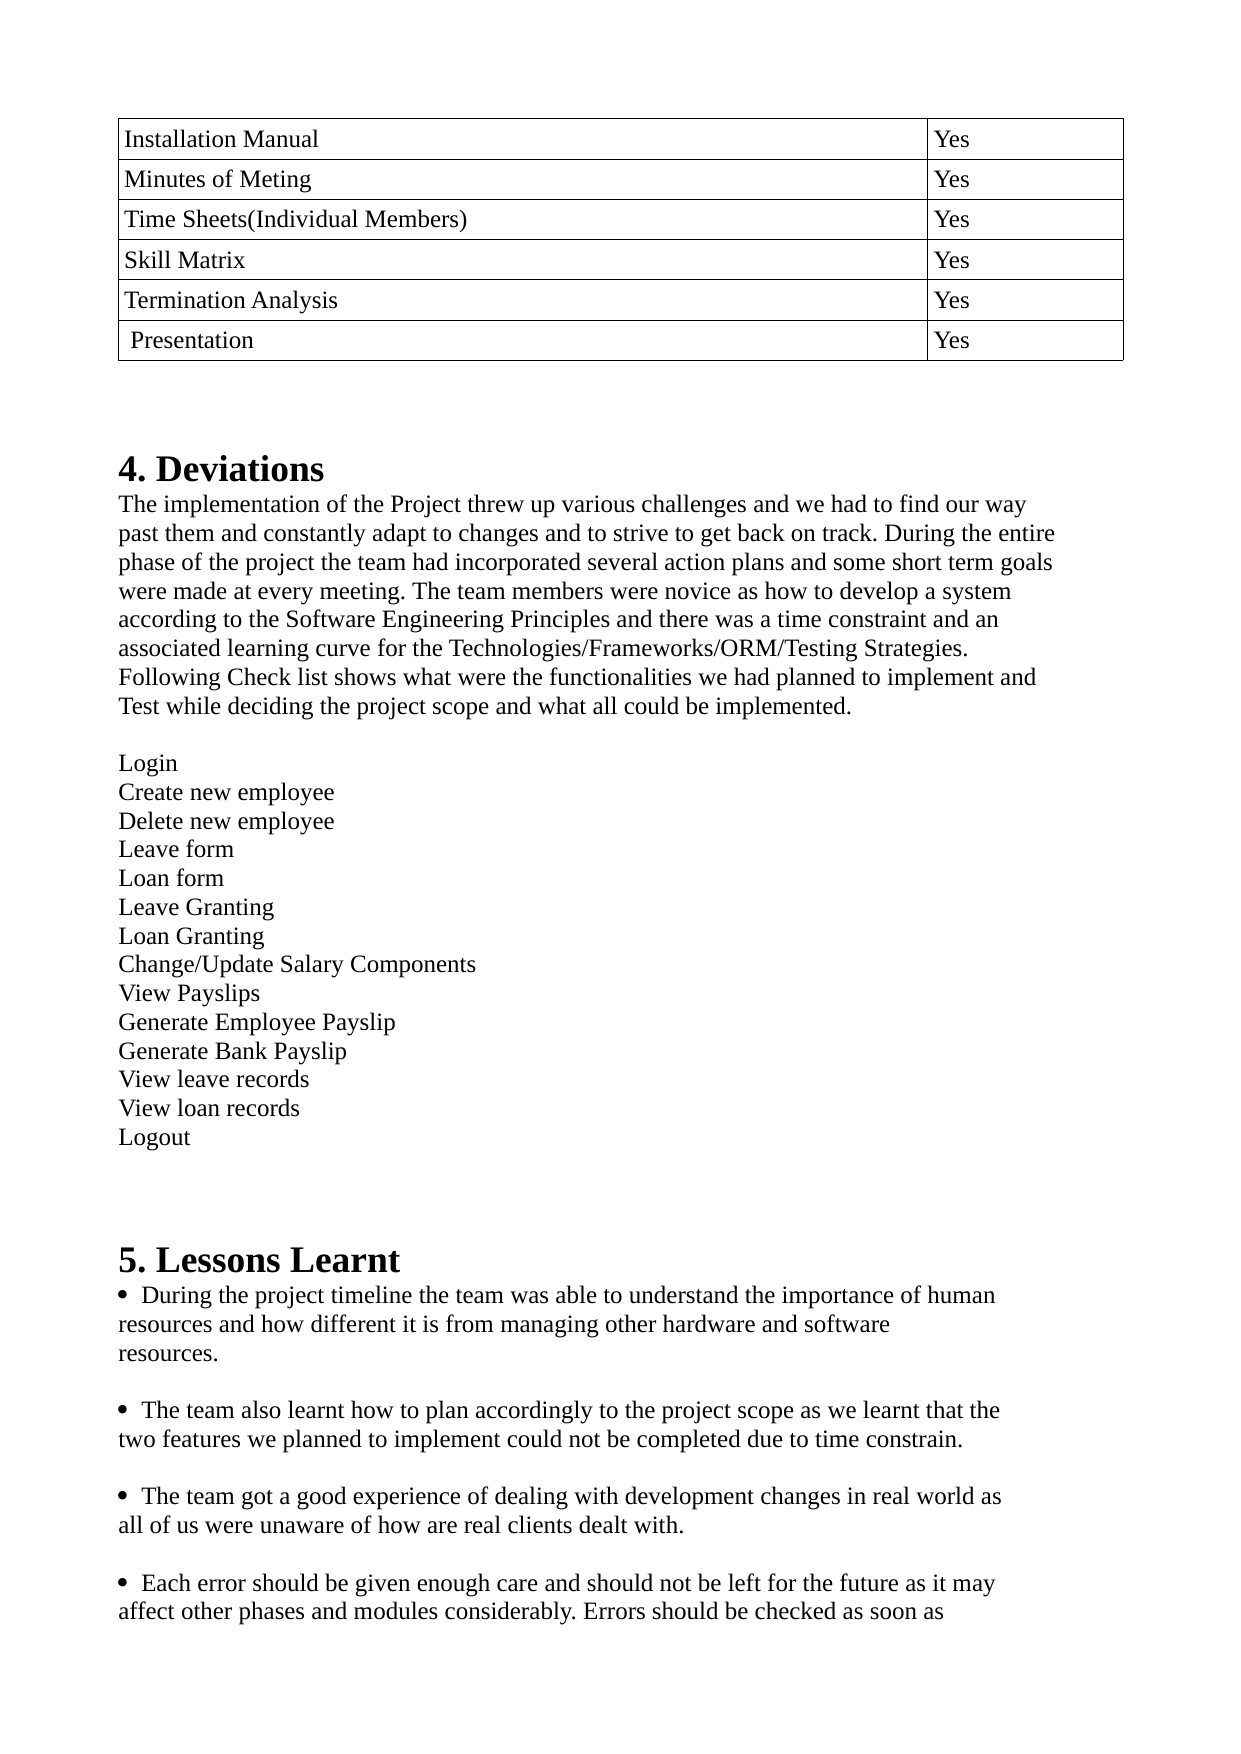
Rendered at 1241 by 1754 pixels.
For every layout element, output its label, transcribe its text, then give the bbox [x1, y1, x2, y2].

table_cell Yes [928, 119, 1123, 158]
text  Each error should be given enough care and should not be left for the future as it may [118, 1568, 1122, 1596]
text were made at every meeting. The team members were novice as how to develop a system [118, 576, 1122, 604]
table_cell Yes [928, 280, 1123, 320]
text Generate Employee Payslip [118, 1007, 1122, 1036]
text Create new employee [118, 777, 1122, 806]
text View loan records [118, 1093, 1122, 1122]
table_cell Yes [928, 160, 1123, 199]
text affect other phases and modules considerably. Errors should be checked as soon as [118, 1596, 1122, 1625]
table_cell Time Sheets(Individual Members) [119, 200, 927, 239]
text resources. [118, 1338, 1122, 1366]
text Change/Update Salary Components [118, 949, 1122, 978]
text all of us were unaware of how are real clients dealt with. [118, 1510, 1122, 1539]
text phase of the project the team had incorporated several action plans and some short term goals [118, 547, 1122, 576]
text Leave Granting [118, 892, 1122, 921]
table_cell Minutes of Meting [119, 160, 927, 199]
table_cell Yes [928, 321, 1123, 360]
text past them and constantly adapt to changes and to strive to get back on track. During the entire [118, 518, 1122, 547]
text  The team got a good experience of dealing with development changes in real world as [118, 1481, 1122, 1510]
text View leave records [118, 1064, 1122, 1093]
table_cell Yes [928, 240, 1123, 279]
text 5. Lessons Learnt [118, 1237, 1122, 1280]
text 4. Deviations [118, 446, 1122, 489]
text Login [118, 748, 1122, 777]
text Following Check list shows what were the functionalities we had planned to implement and [118, 662, 1122, 691]
table_cell Installation Manual [119, 119, 927, 158]
text Delete new employee [118, 806, 1122, 834]
text resources and how different it is from managing other hardware and software [118, 1309, 1122, 1338]
text Loan Granting [118, 921, 1122, 949]
table_cell Skill Matrix [119, 240, 927, 279]
text Logout [118, 1122, 1122, 1151]
text two features we planned to implement could not be completed due to time constrain. [118, 1424, 1122, 1453]
text associated learning curve for the Technologies/Frameworks/ORM/Testing Strategies. [118, 633, 1122, 662]
text The implementation of the Project threw up various challenges and we had to find our way [118, 489, 1122, 518]
text according to the Software Engineering Principles and there was a time constraint and an [118, 604, 1122, 633]
table_cell Yes [928, 200, 1123, 239]
table_cell Termination Analysis [119, 280, 927, 320]
text Leave form [118, 834, 1122, 863]
text  The team also learnt how to plan accordingly to the project scope as we learnt that the [118, 1395, 1122, 1424]
text View Payslips [118, 978, 1122, 1007]
text  During the project timeline the team was able to understand the importance of human [118, 1280, 1122, 1309]
text Loan form [118, 863, 1122, 892]
text Test while deciding the project scope and what all could be implemented. [118, 691, 1122, 719]
text Generate Bank Payslip [118, 1036, 1122, 1064]
table_cell Presentation [119, 321, 927, 360]
